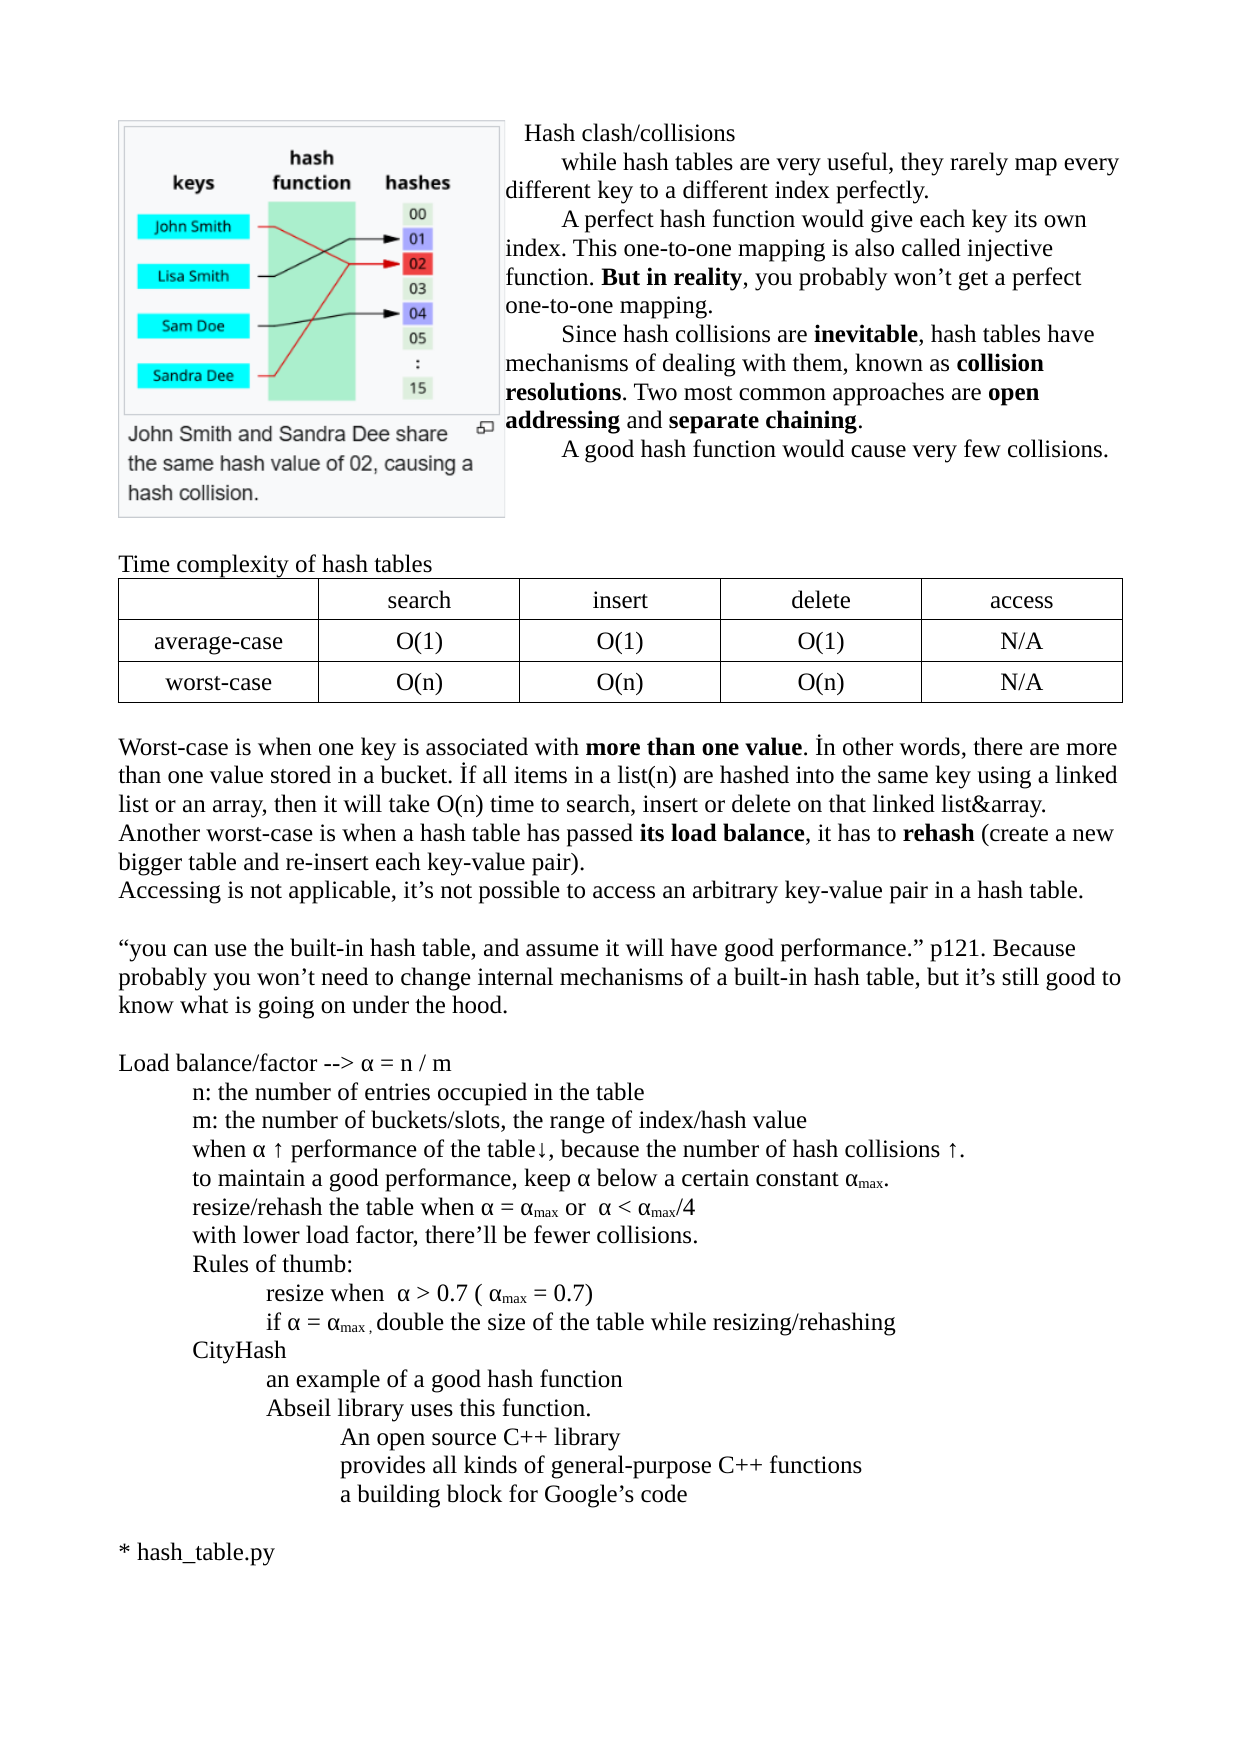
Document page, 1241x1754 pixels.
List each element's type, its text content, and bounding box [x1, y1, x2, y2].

picture [118, 119, 506, 518]
text An open source C++ library [118, 1422, 1122, 1450]
table_cell O(1) [520, 620, 720, 661]
text n: the number of entries occupied in the table [118, 1077, 1122, 1105]
table_cell O(n) [721, 662, 921, 702]
table_header access [922, 579, 1122, 619]
text with lower load factor, there’ll be fewer collisions. [118, 1220, 1122, 1249]
table_header delete [721, 579, 921, 619]
table_cell average-case [119, 620, 318, 661]
text Load balance/factor --> α = n / m [118, 1048, 1122, 1077]
text Hash clash/collisions [118, 118, 1122, 147]
text Accessing is not applicable, it’s not possible to access an arbitrary key-value pair in a hash table. [118, 875, 1122, 904]
table_header insert [520, 579, 720, 619]
text while hash tables are very useful, they rarely map every different key to a different index perfectly. [506, 147, 1122, 204]
text m: the number of buckets/slots, the range of index/hash value [118, 1105, 1122, 1134]
text Worst-case is when one key is associated with more than one value. İn other words, there are more than one value stored in a bucket. İf all items in a list(n) are hashed into the same key using a linked list or an array, then it will take O(n) time to search, insert or delete on that linked list&array. [118, 732, 1122, 818]
table_cell N/A [922, 662, 1122, 702]
text “you can use the built-in hash table, and assume it will have good performance.” p121. Because probably you won’t need to change internal mechanisms of a built-in hash table, but it’s still good to know what is going on under the hood. [118, 933, 1122, 1019]
table_cell worst-case [119, 662, 318, 702]
text A good hash function would cause very few collisions. [506, 434, 1122, 463]
table_header search [319, 579, 519, 619]
text provides all kinds of general-purpose C++ functions [118, 1450, 1122, 1479]
text * hash_table.py [118, 1537, 1122, 1565]
table_cell O(n) [520, 662, 720, 702]
text a building block for Google’s code [118, 1479, 1122, 1508]
text A perfect hash function would give each key its own index. This one-to-one mapping is also called injective function. But in reality, you probably won’t get a perfect one-to-one mapping. [506, 204, 1122, 319]
text resize/rehash the table when α = αmax or α < αmax/4 [118, 1192, 1122, 1220]
text Since hash collisions are inevitable, hash tables have mechanisms of dealing with them, known as collision resolutions. Two most common approaches are open addressing and separate chaining. [506, 319, 1122, 434]
table_cell O(1) [721, 620, 921, 661]
table_cell N/A [922, 620, 1122, 661]
text when α ↑ performance of the table↓, because the number of hash collisions ↑. [118, 1134, 1122, 1163]
table_header [119, 579, 318, 619]
table_cell O(n) [319, 662, 519, 702]
text Abseil library uses this function. [118, 1393, 1122, 1422]
table_cell O(1) [319, 620, 519, 661]
text if α = αmax , double the size of the table while resizing/rehashing [118, 1307, 1122, 1335]
text to maintain a good performance, keep α below a certain constant αmax. [118, 1163, 1122, 1192]
text Another worst-case is when a hash table has passed its load balance, it has to rehash (create a new bigger table and re-insert each key-value pair). [118, 818, 1122, 875]
text Time complexity of hash tables [118, 549, 1122, 578]
text resize when α > 0.7 ( αmax = 0.7) [118, 1278, 1122, 1307]
text an example of a good hash function [118, 1364, 1122, 1393]
text Rules of thumb: [118, 1249, 1122, 1278]
text CityHash [118, 1335, 1122, 1364]
